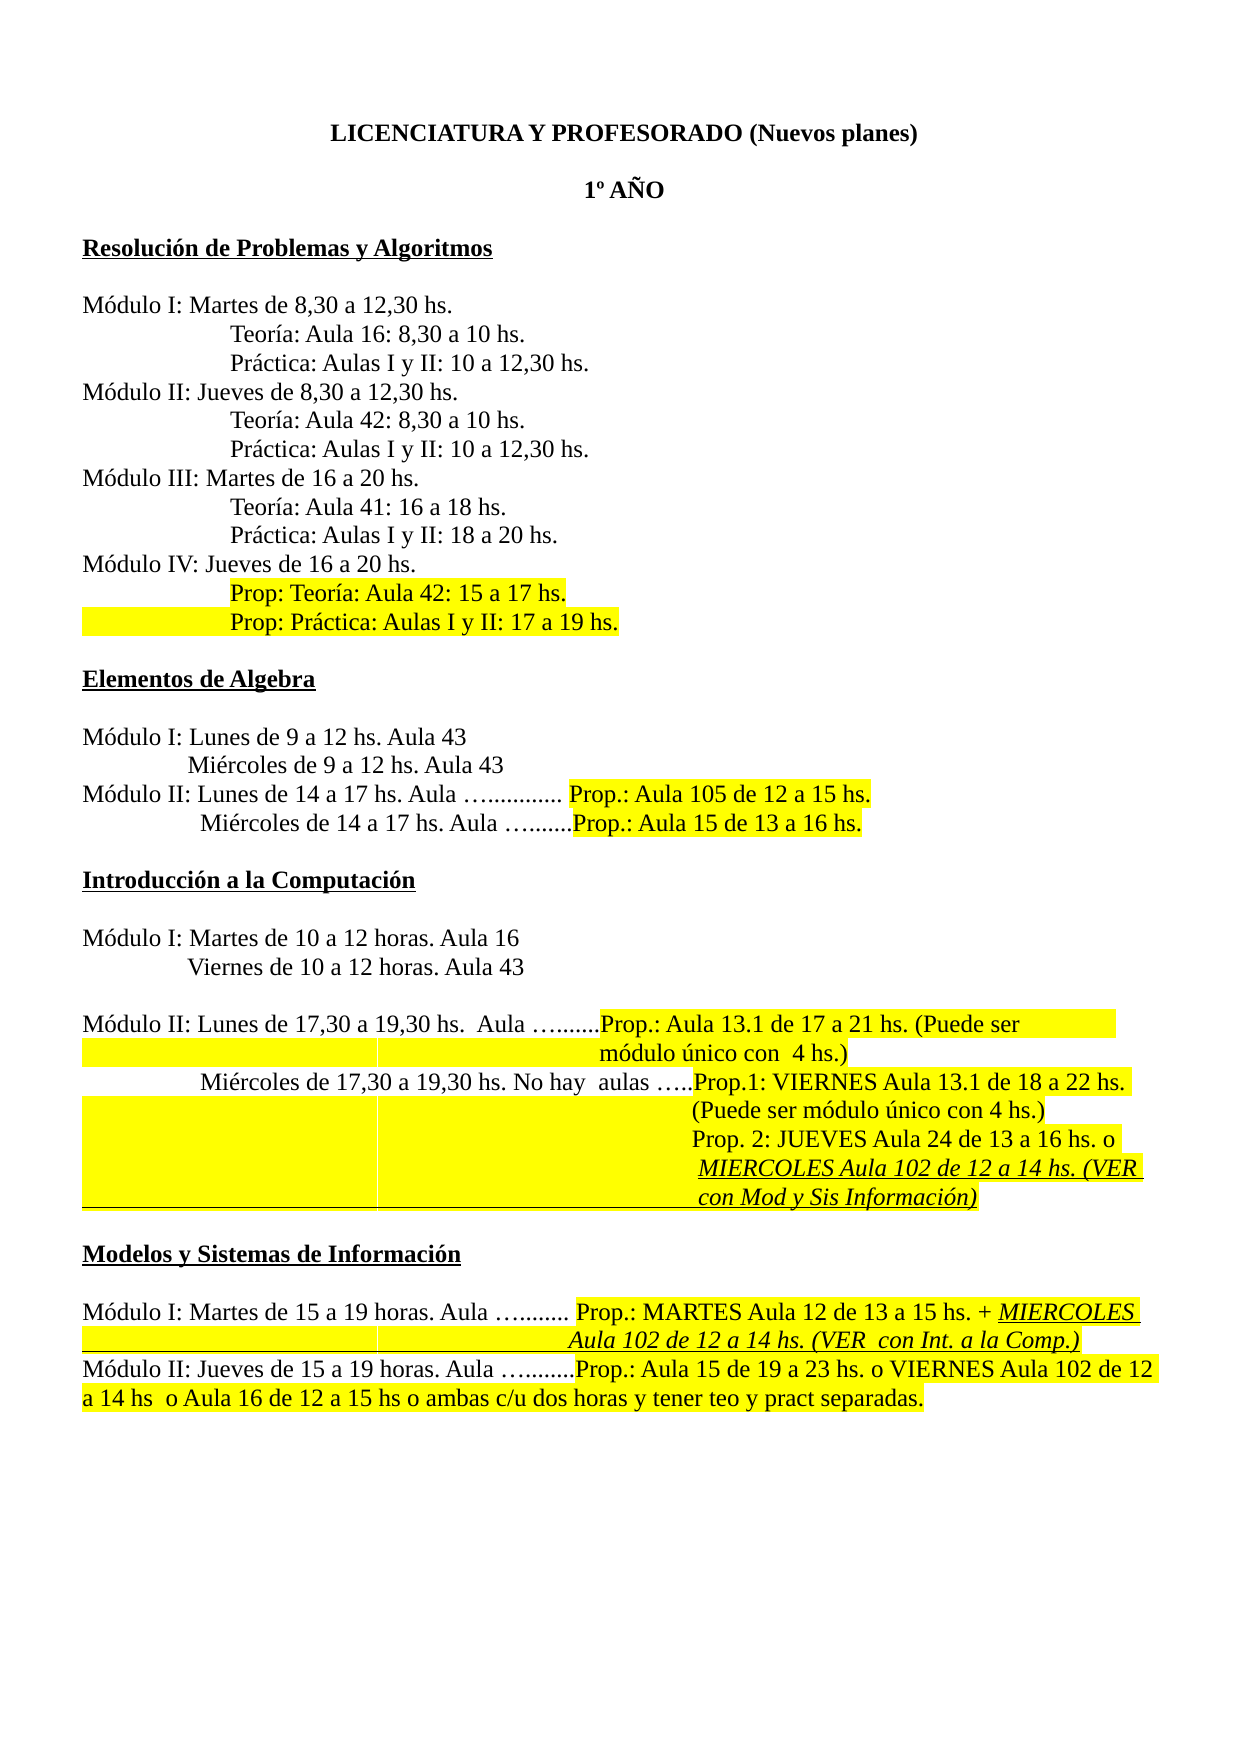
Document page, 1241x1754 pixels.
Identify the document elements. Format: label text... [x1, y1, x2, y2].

text Módulo IV: Jueves de 16 a 20 hs. [82, 549, 1166, 578]
text Práctica: Aulas I y II: 18 a 20 hs. [82, 521, 1166, 549]
text Práctica: Aulas I y II: 10 a 12,30 hs. [82, 434, 1166, 463]
text Módulo II: Jueves de 15 a 19 horas. Aula …........Prop.: Aula 15 de 19 a 23 hs. o VIERNES Aula 102 de 12 a 14 hs o Aula 16 de 12 a 15 hs o ambas c/u dos horas y tener teo y pract separadas. [82, 1354, 1166, 1412]
text Prop: Teoría: Aula 42: 15 a 17 hs. [82, 578, 1166, 607]
text 1º AÑO [82, 176, 1166, 204]
text Módulo II: Jueves de 8,30 a 12,30 hs. [82, 377, 1166, 406]
text Teoría: Aula 16: 8,30 a 10 hs. [82, 319, 1166, 348]
text Práctica: Aulas I y II: 10 a 12,30 hs. [82, 348, 1166, 377]
text Módulo I: Lunes de 9 a 12 hs. Aula 43 [82, 722, 1166, 751]
text Módulo III: Martes de 16 a 20 hs. [82, 463, 1166, 492]
text Miércoles de 14 a 17 hs. Aula ….......Prop.: Aula 15 de 13 a 16 hs. [82, 808, 1166, 837]
text Módulo II: Lunes de 17,30 a 19,30 hs. Aula ….......Prop.: Aula 13.1 de 17 a 21 hs. (Puede ser módulo único con 4 hs.) [82, 1009, 1166, 1067]
text Prop. 2: JUEVES Aula 24 de 13 a 16 hs. o MIERCOLES Aula 102 de 12 a 14 hs. (VER con Mod y Sis Información) [82, 1124, 1166, 1211]
text Prop: Práctica: Aulas I y II: 17 a 19 hs. [82, 607, 1166, 636]
text Módulo II: Lunes de 14 a 17 hs. Aula …............ Prop.: Aula 105 de 12 a 15 hs. [82, 779, 1166, 808]
text Modelos y Sistemas de Información [82, 1239, 1166, 1268]
text Miércoles de 17,30 a 19,30 hs. No hay aulas …..Prop.1: VIERNES Aula 13.1 de 18 a 22 hs. (Puede ser módulo único con 4 hs.) [82, 1067, 1166, 1124]
text Módulo I: Martes de 10 a 12 horas. Aula 16 [82, 923, 1166, 952]
text Teoría: Aula 42: 8,30 a 10 hs. [82, 406, 1166, 434]
text Módulo I: Martes de 15 a 19 horas. Aula …........ Prop.: MARTES Aula 12 de 13 a 15 hs. + MIERCOLES Aula 102 de 12 a 14 hs. (VER con Int. a la Comp.) [82, 1297, 1166, 1354]
text Elementos de Algebra [82, 664, 1166, 693]
text Módulo I: Martes de 8,30 a 12,30 hs. [82, 291, 1166, 319]
text Resolución de Problemas y Algoritmos [82, 233, 1166, 262]
text Teoría: Aula 41: 16 a 18 hs. [82, 492, 1166, 521]
text Introducción a la Computación [82, 866, 1166, 894]
text Miércoles de 9 a 12 hs. Aula 43 [82, 751, 1166, 779]
text Viernes de 10 a 12 horas. Aula 43 [82, 952, 1166, 981]
text LICENCIATURA Y PROFESORADO (Nuevos planes) [82, 118, 1166, 147]
